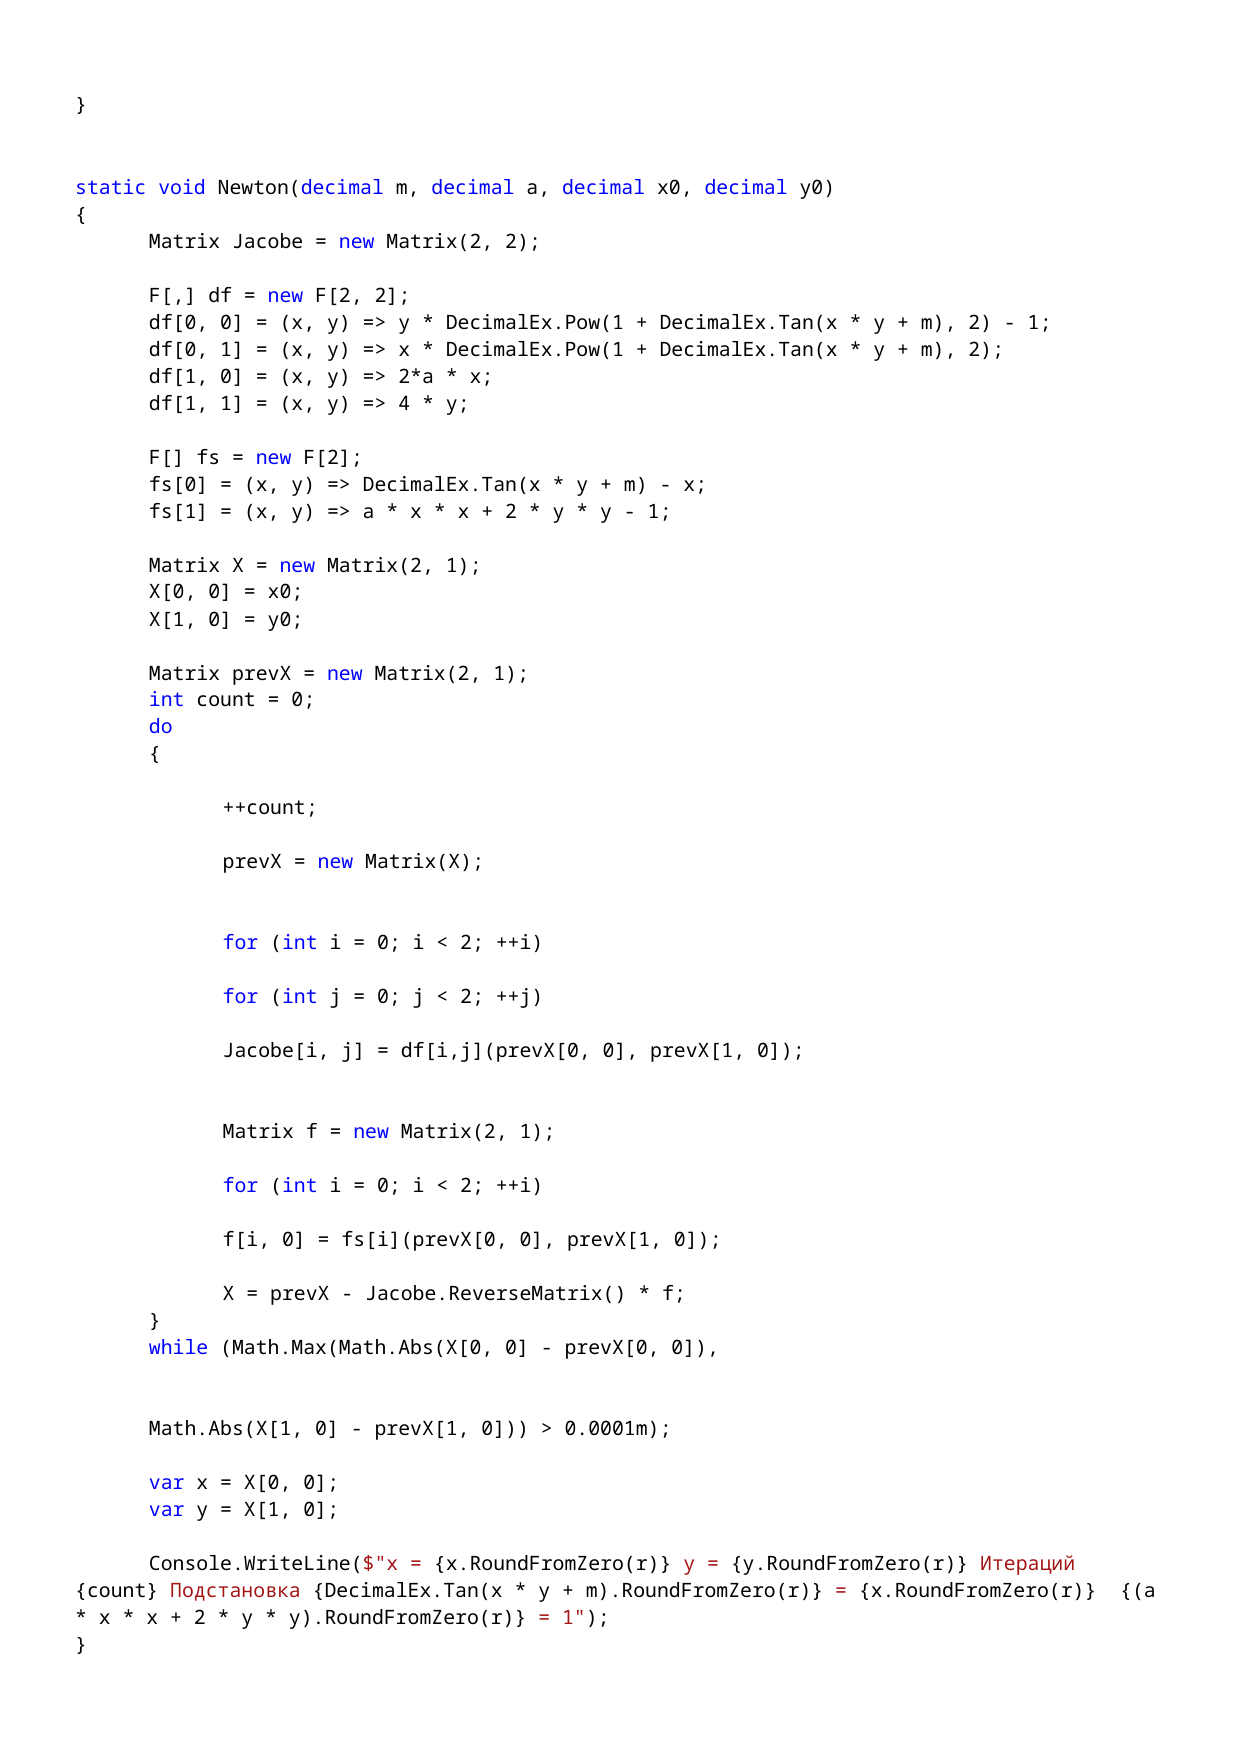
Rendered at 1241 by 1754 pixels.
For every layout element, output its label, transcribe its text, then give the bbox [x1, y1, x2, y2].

text df[1, 0] = (x, y) => 2*a * x; [75, 362, 1165, 389]
text Matrix X = new Matrix(2, 1); [75, 551, 1165, 578]
text df[1, 1] = (x, y) => 4 * y; [75, 389, 1165, 416]
text for (int i = 0; i < 2; ++i) [75, 902, 1165, 956]
text Console.WriteLine($"x = {x.RoundFromZero(r)} y = {y.RoundFromZero(r)} Итераций {count} Подстановка {DecimalEx.Tan(x * y + m).RoundFromZero(r)} = {x.RoundFromZero(r)} {(a * x * x + 2 * y * y).RoundFromZero(r)} = 1"); [75, 1522, 1165, 1630]
text } [75, 90, 1165, 117]
text prevX = new Matrix(X); [75, 821, 1165, 874]
text X = prevX - Jacobe.ReverseMatrix() * f; [75, 1252, 1165, 1306]
text { [75, 200, 1165, 227]
text static void Newton(decimal m, decimal a, decimal x0, decimal y0) [75, 173, 1165, 200]
text Matrix Jacobe = new Matrix(2, 2); [75, 227, 1165, 254]
text while (Math.Max(Math.Abs(X[0, 0] - prevX[0, 0]), [75, 1333, 1165, 1360]
text X[0, 0] = x0; [75, 578, 1165, 605]
text for (int j = 0; j < 2; ++j) [75, 956, 1165, 1009]
text X[1, 0] = y0; [75, 605, 1165, 632]
text Jacobe[i, j] = df[i,j](prevX[0, 0], prevX[1, 0]); [75, 1009, 1165, 1063]
text F[,] df = new F[2, 2]; [75, 281, 1165, 308]
text Matrix f = new Matrix(2, 1); [75, 1090, 1165, 1144]
text df[0, 1] = (x, y) => x * DecimalEx.Pow(1 + DecimalEx.Tan(x * y + m), 2); [75, 335, 1165, 362]
text } [75, 1630, 1165, 1657]
text var x = X[0, 0]; [75, 1468, 1165, 1495]
text df[0, 0] = (x, y) => y * DecimalEx.Pow(1 + DecimalEx.Tan(x * y + m), 2) - 1; [75, 308, 1165, 335]
text { [75, 740, 1165, 767]
text Matrix prevX = new Matrix(2, 1); [75, 659, 1165, 686]
text for (int i = 0; i < 2; ++i) [75, 1144, 1165, 1198]
text F[] fs = new F[2]; [75, 443, 1165, 470]
text Math.Abs(X[1, 0] - prevX[1, 0])) > 0.0001m); [75, 1360, 1165, 1441]
text int count = 0; [75, 686, 1165, 713]
text var y = X[1, 0]; [75, 1495, 1165, 1522]
text fs[0] = (x, y) => DecimalEx.Tan(x * y + m) - x; [75, 470, 1165, 497]
text fs[1] = (x, y) => a * x * x + 2 * y * y - 1; [75, 497, 1165, 524]
text } [75, 1306, 1165, 1333]
text ++count; [75, 767, 1165, 821]
text do [75, 713, 1165, 740]
text f[i, 0] = fs[i](prevX[0, 0], prevX[1, 0]); [75, 1198, 1165, 1252]
